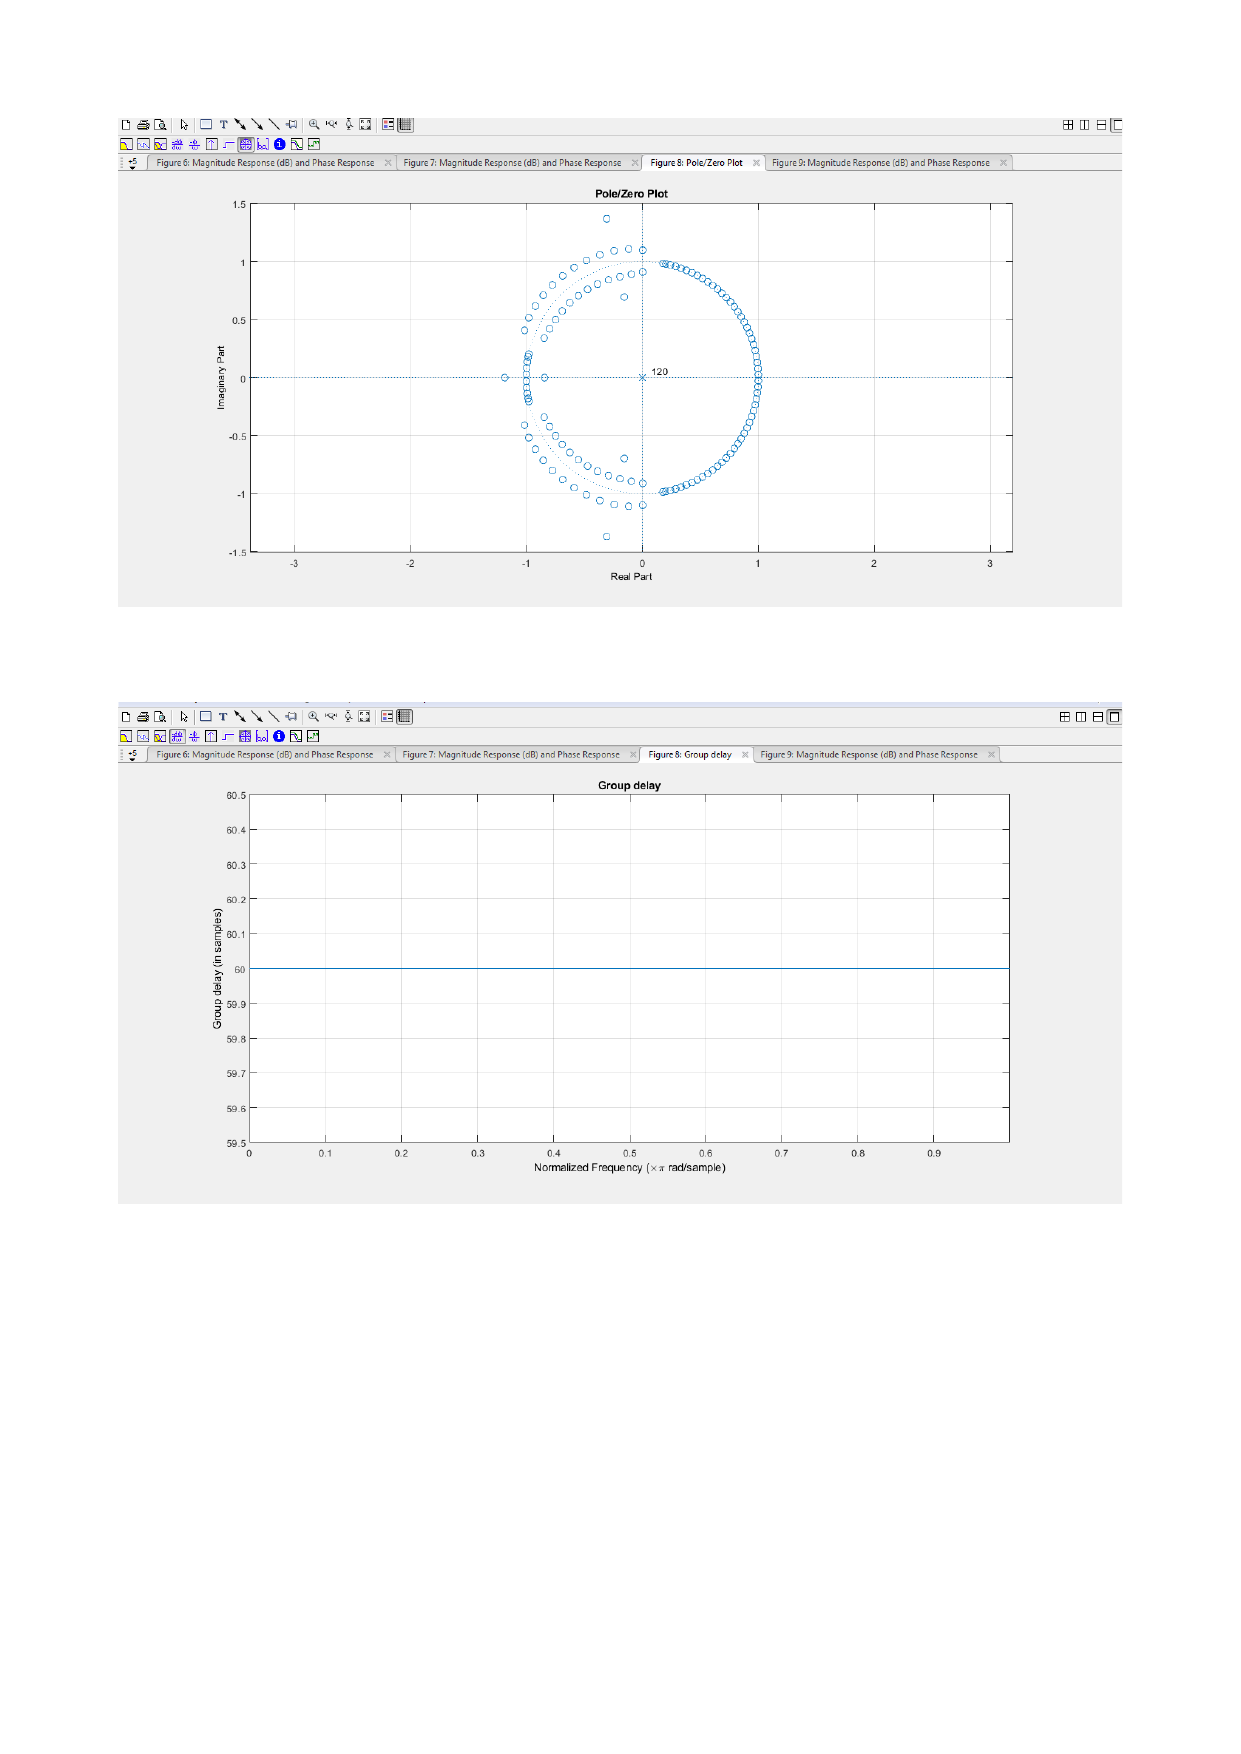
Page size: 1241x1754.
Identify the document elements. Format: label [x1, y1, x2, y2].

picture [118, 702, 1123, 1204]
picture [118, 118, 1123, 607]
